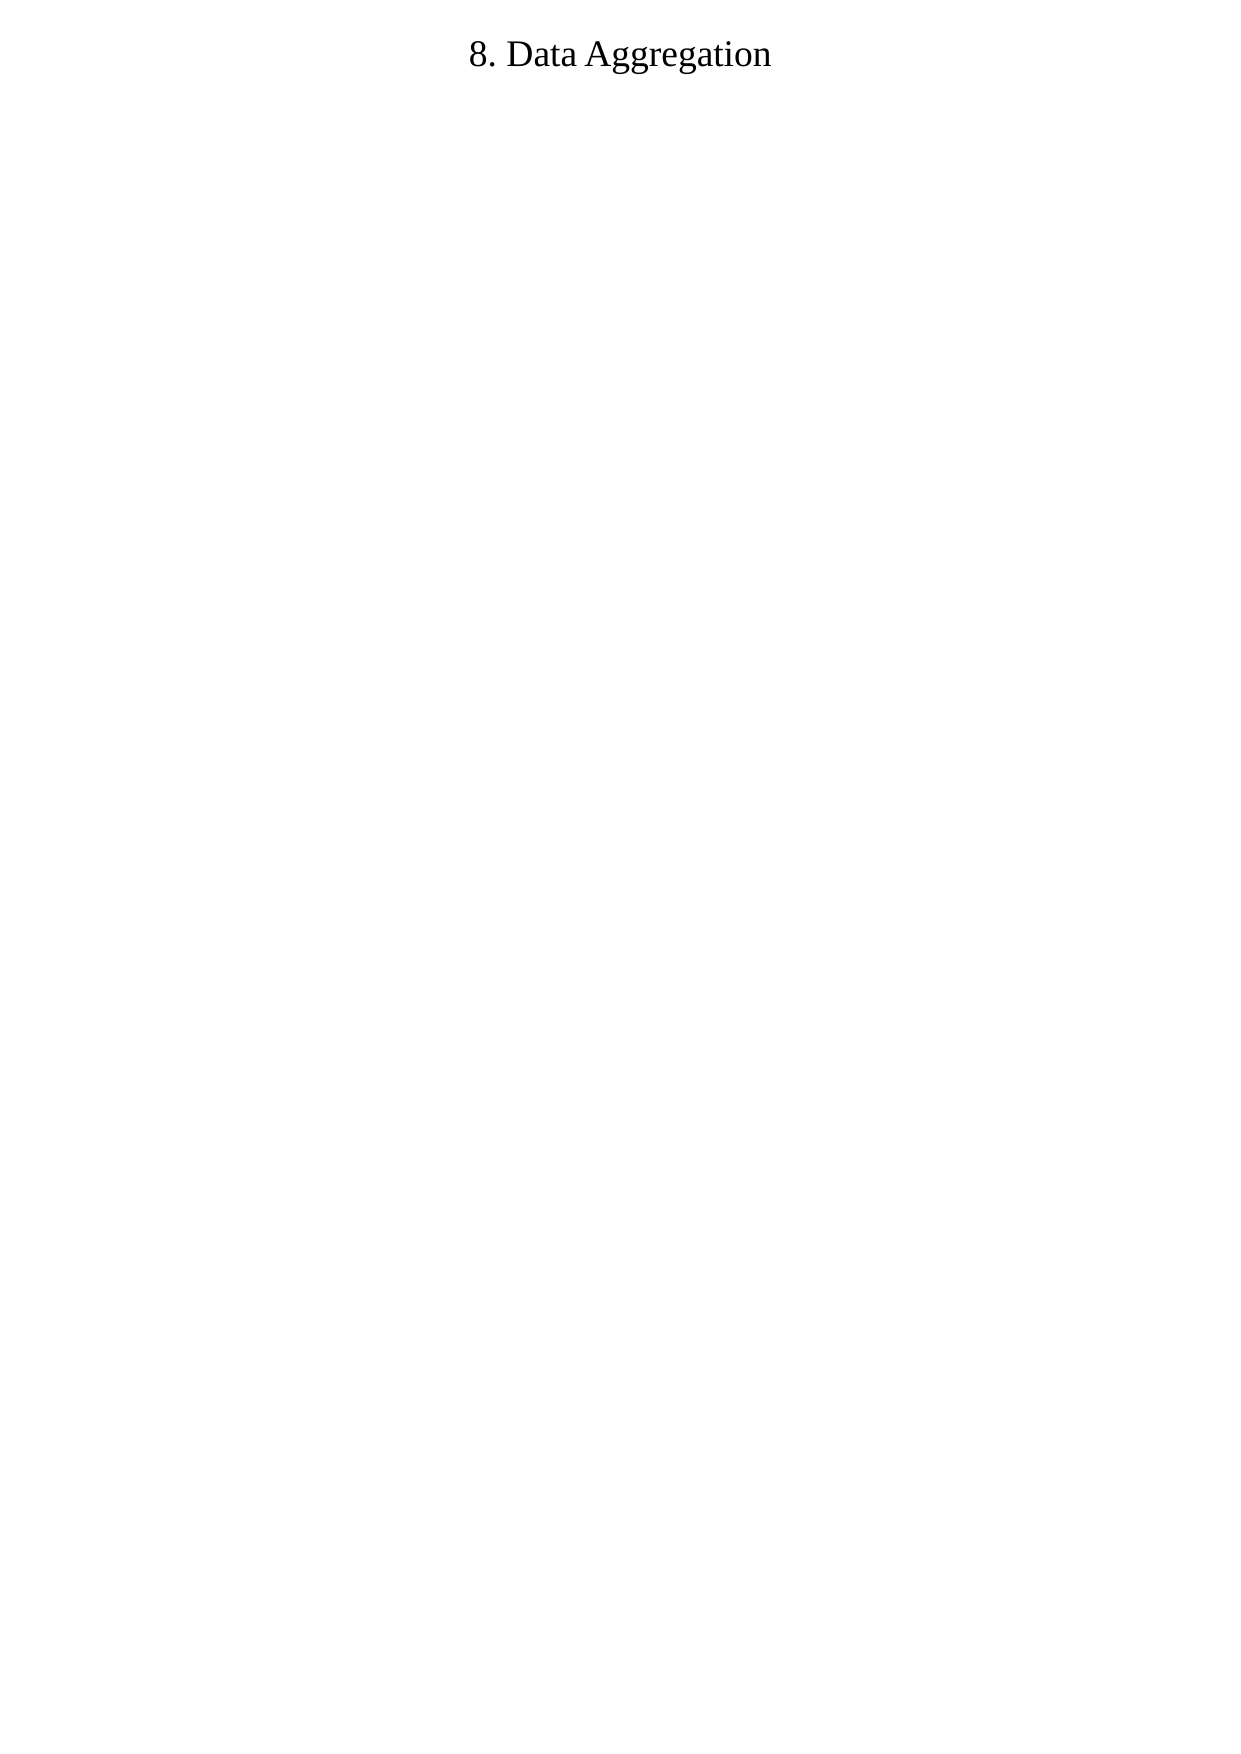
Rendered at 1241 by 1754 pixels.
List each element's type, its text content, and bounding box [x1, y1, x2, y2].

text 8. Data Aggregation [118, 31, 1122, 74]
